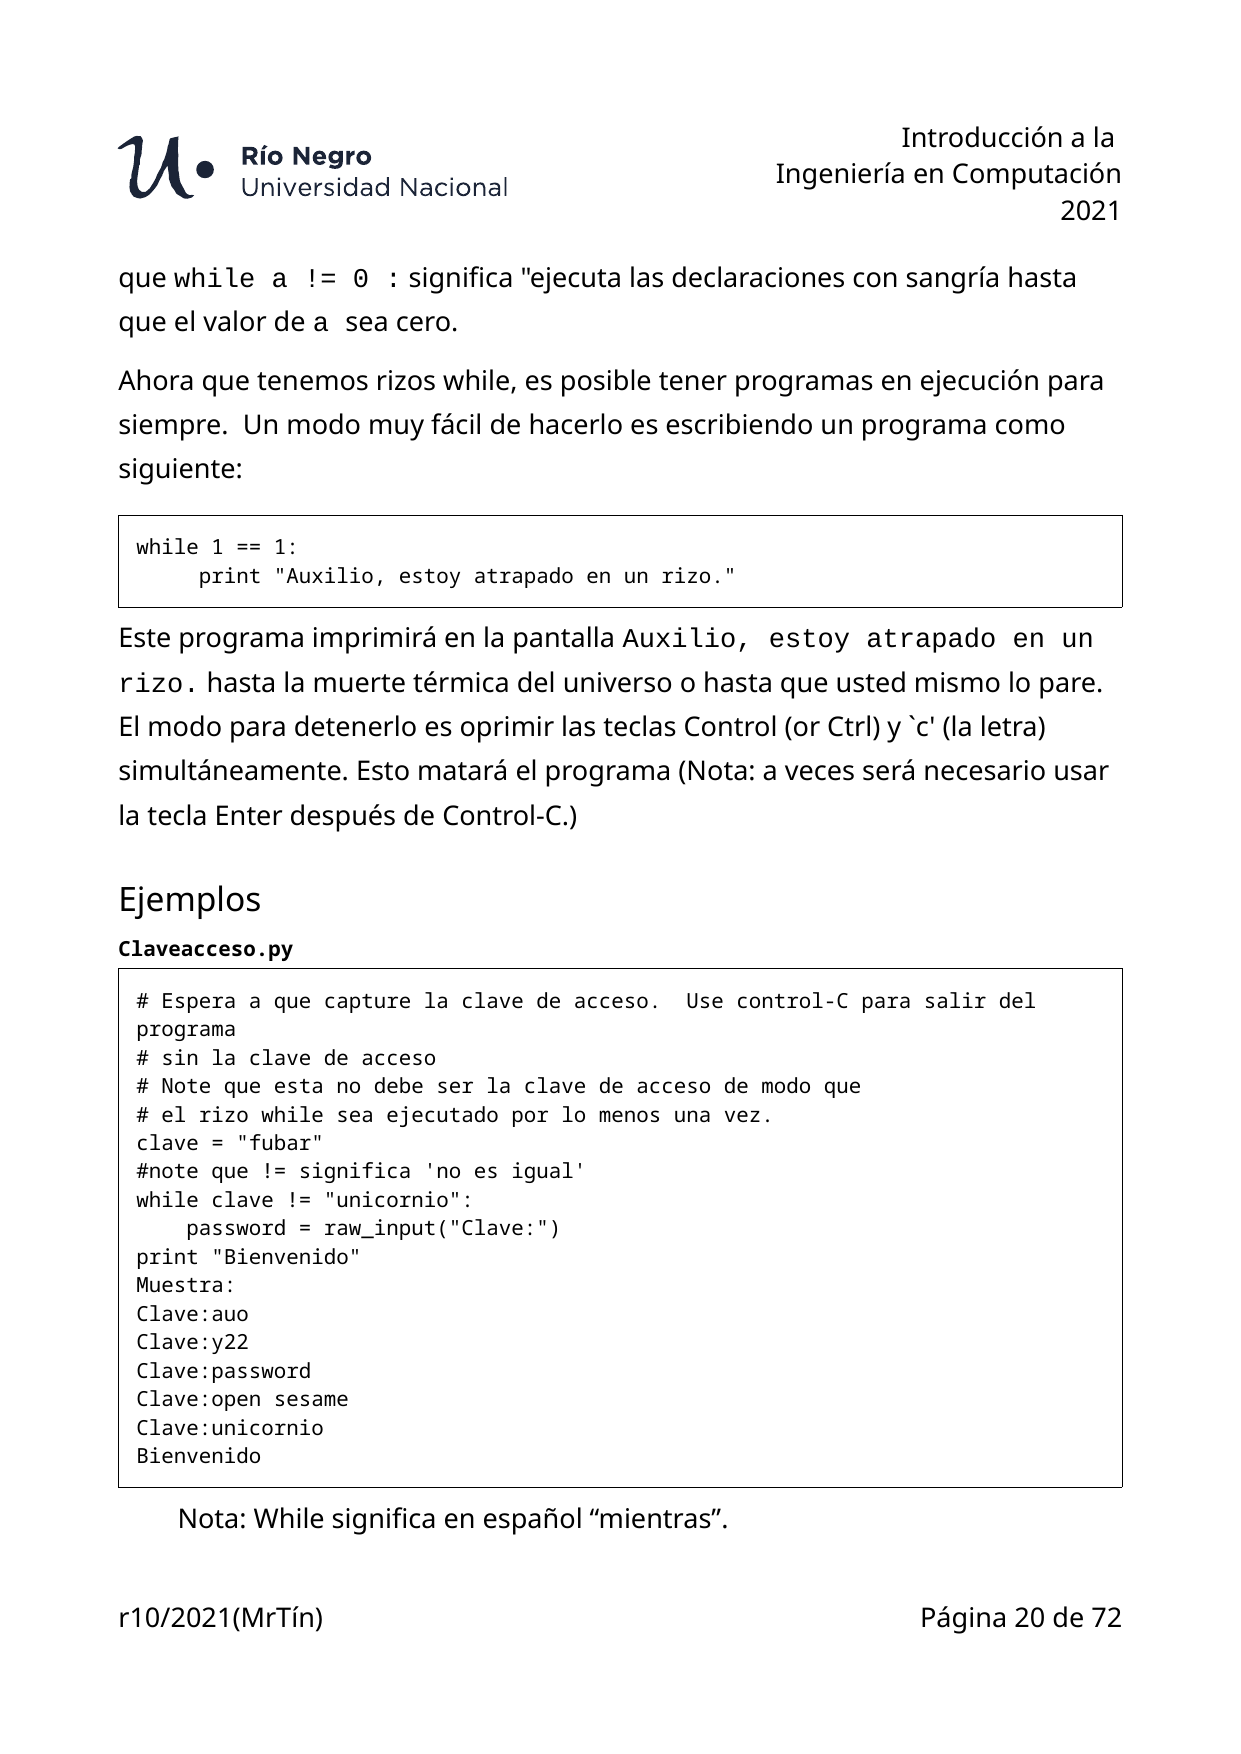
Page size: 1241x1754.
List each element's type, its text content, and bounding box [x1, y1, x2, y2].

text while 1 == 1: [119, 516, 1122, 543]
text password = raw_input("Clave:") [119, 1196, 1122, 1224]
text # Note que esta no debe ser la clave de acceso de modo que [119, 1053, 1122, 1082]
text #note que != significa 'no es igual' [119, 1139, 1122, 1167]
text print "Bienvenido" [119, 1224, 1122, 1253]
text Este programa imprimirá en la pantalla Auxilio, estoy atrapado en un rizo. hasta la muerte térmica del universo o hasta que usted mismo lo pare. El modo para detenerlo es oprimir las teclas Control (or Ctrl) y `c' (la letra) simultáneamente. Esto matará el programa (Nota: a veces será necesario usar la tecla Enter después de Control-C.) [118, 619, 1122, 833]
text Clave:password [119, 1338, 1122, 1366]
text Muestra: [119, 1253, 1122, 1281]
text print "Auxilio, estoy atrapado en un rizo." [119, 543, 1122, 607]
text Ahora que tenemos rizos while, es posible tener programas en ejecución para siempre. Un modo muy fácil de hacerlo es escribiendo un programa como siguiente: [118, 362, 1122, 487]
text Bienvenido [119, 1423, 1122, 1487]
text Claveacceso.py [118, 934, 1122, 962]
text # Espera a que capture la clave de acceso. Use control-C para salir del programa [119, 969, 1122, 1025]
subtitle Ejemplos [118, 876, 1122, 921]
text que while a != 0 : significa "ejecuta las declaraciones con sangría hasta que el valor de a sea cero. [118, 258, 1122, 340]
text while clave != "unicornio": [119, 1167, 1122, 1196]
text Nota: While significa en español “mientras”. [177, 1499, 1063, 1536]
text Clave:open sesame [119, 1366, 1122, 1395]
text clave = "fubar" [119, 1110, 1122, 1139]
text Clave:y22 [119, 1309, 1122, 1338]
text # el rizo while sea ejecutado por lo menos una vez. [119, 1082, 1122, 1110]
text Clave:auo [119, 1281, 1122, 1309]
text Clave:unicornio [119, 1395, 1122, 1423]
text # sin la clave de acceso [119, 1025, 1122, 1053]
